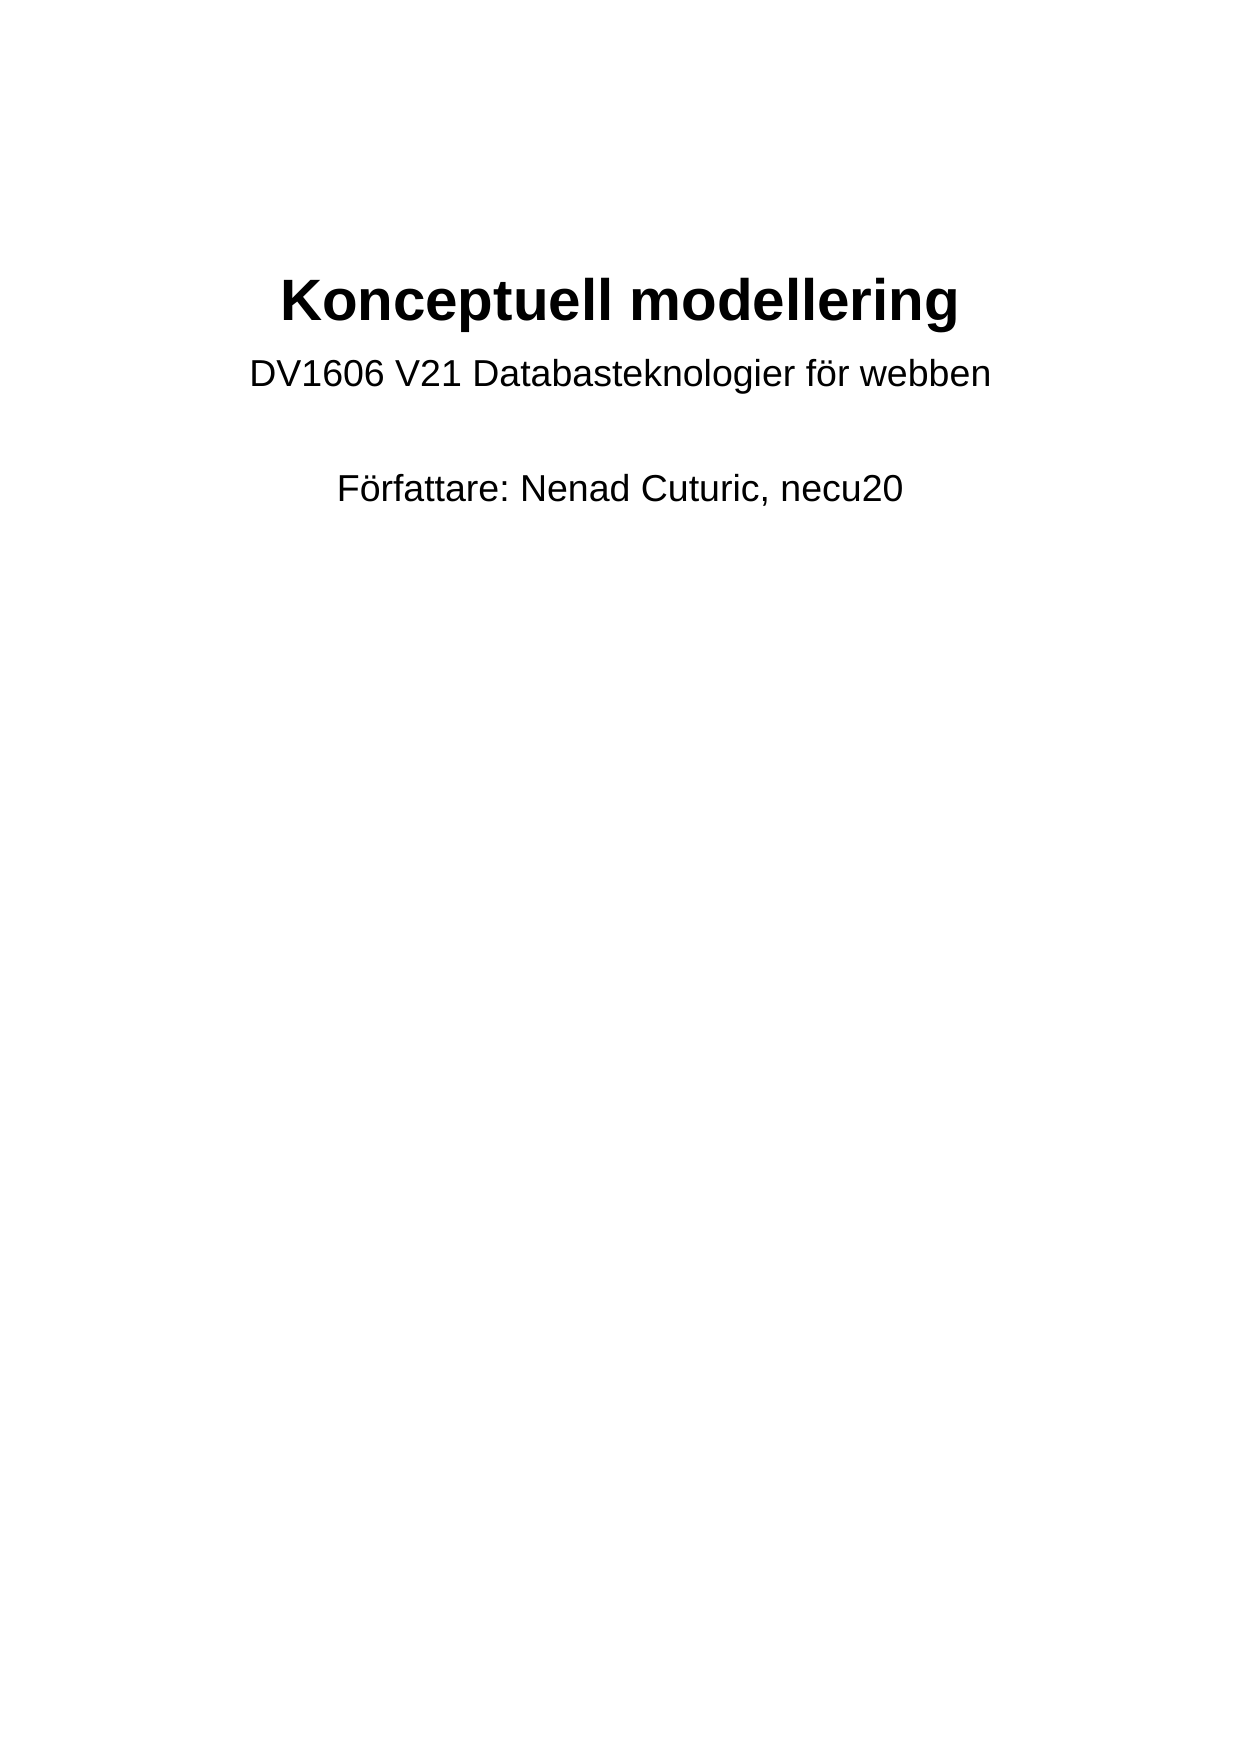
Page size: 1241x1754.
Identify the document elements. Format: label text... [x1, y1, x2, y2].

subtitle Författare: Nenad Cuturic, necu20 [118, 467, 1122, 510]
title Konceptuell modellering [118, 266, 1122, 333]
subtitle DV1606 V21 Databasteknologier för webben [118, 352, 1122, 395]
